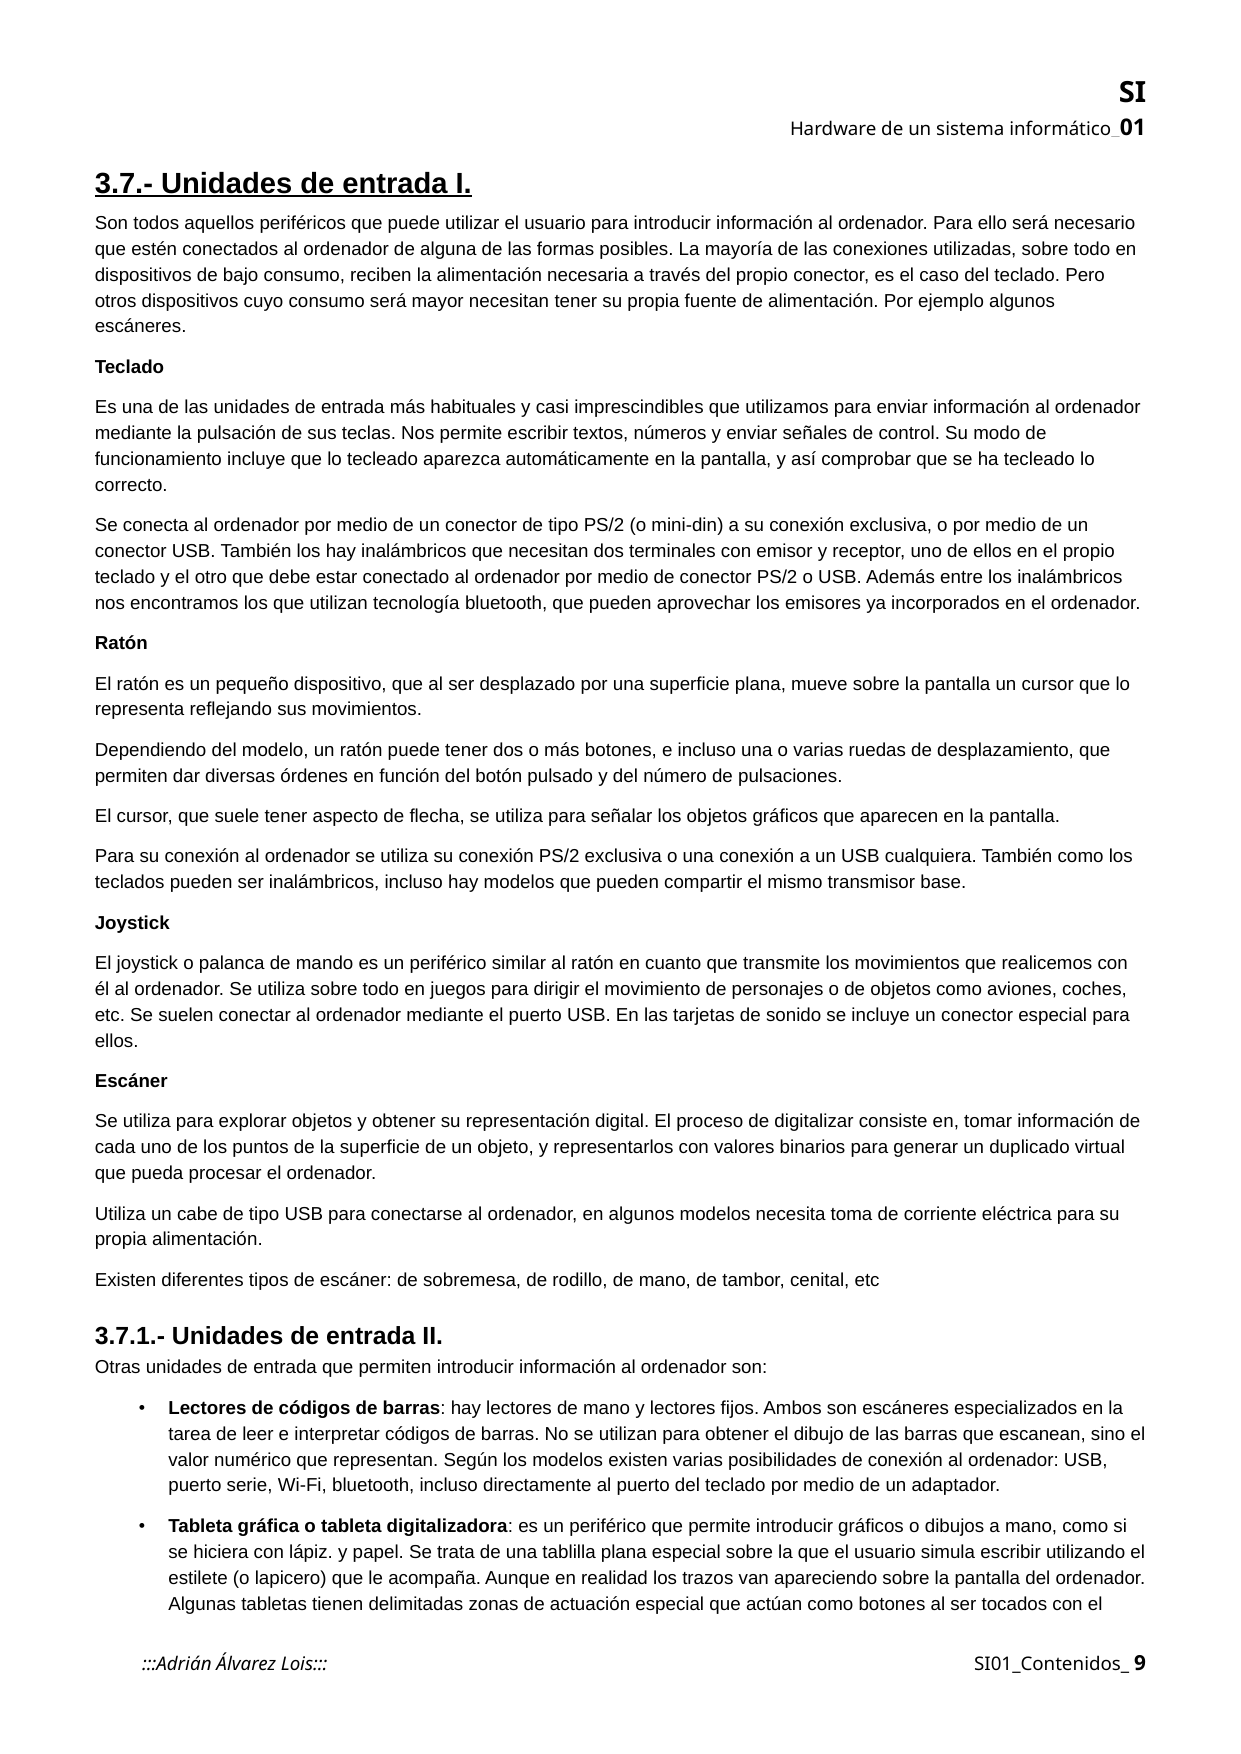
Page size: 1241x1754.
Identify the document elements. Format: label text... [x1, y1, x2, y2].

text Son todos aquellos periféricos que puede utilizar el usuario para introducir información al ordenador. Para ello será necesario que estén conectados al ordenador de alguna de las formas posibles. La mayoría de las conexiones utilizadas, sobre todo en dispositivos de bajo consumo, reciben la alimentación necesaria a través del propio conector, es el caso del teclado. Pero otros dispositivos cuyo consumo será mayor necesitan tener su propia fuente de alimentación. Por ejemplo algunos escáneres. [94, 212, 1146, 337]
text El ratón es un pequeño dispositivo, que al ser desplazado por una superficie plana, mueve sobre la pantalla un cursor que lo representa reflejando sus movimientos. [94, 672, 1146, 720]
text Se conecta al ordenador por medio de un conector de tipo PS/2 (o mini-din) a su conexión exclusiva, o por medio de un conector USB. También los hay inalámbricos que necesitan dos terminales con emisor y receptor, uno de ellos en el propio teclado y el otro que debe estar conectado al ordenador por medio de conector PS/2 o USB. Además entre los inalámbricos nos encontramos los que utilizan tecnología bluetooth, que pueden aprovechar los emisores ya incorporados en el ordenador. [94, 514, 1146, 613]
text Para su conexión al ordenador se utiliza su conexión PS/2 exclusiva o una conexión a un USB cualquiera. También como los teclados pueden ser inalámbricos, incluso hay modelos que pueden compartir el mismo transmisor base. [94, 845, 1146, 893]
text Escáner [94, 1070, 1146, 1091]
text Existen diferentes tipos de escáner: de sobremesa, de rodillo, de mano, de tambor, cenital, etc [94, 1268, 1146, 1290]
text El cursor, que suele tener aspecto de flecha, se utiliza para señalar los objetos gráficos que aparecen en la pantalla. [94, 805, 1146, 826]
text Utiliza un cabe de tipo USB para conectarse al ordenador, en algunos modelos necesita toma de corriente eléctrica para su propia alimentación. [94, 1202, 1146, 1250]
text Otras unidades de entrada que permiten introducir información al ordenador son: [94, 1356, 1146, 1378]
text El joystick o palanca de mando es un periférico similar al ratón en cuanto que transmite los movimientos que realicemos con él al ordenador. Se utiliza sobre todo en juegos para dirigir el movimiento de personajes o de objetos como aviones, coches, etc. Se suelen conectar al ordenador mediante el puerto USB. En las tarjetas de sonido se incluye un conector especial para ellos. [94, 952, 1146, 1051]
list Tableta gráfica o tableta digitalizadora: es un periférico que permite introducir gráficos o dibujos a mano, como si se hiciera con lápiz. y papel. Se trata de una tablilla plana especial sobre la que el usuario simula escribir utilizando el estilete (o lapicero) que le acompaña. Aunque en realidad los trazos van apareciendo sobre la pantalla del ordenador. Algunas tabletas tienen delimitadas zonas de actuación especial que actúan como botones al ser tocados con el [139, 1515, 1146, 1614]
subtitle 3.7.- Unidades de entrada I. [94, 166, 1146, 199]
list Lectores de códigos de barras: hay lectores de mano y lectores fijos. Ambos son escáneres especializados en la tarea de leer e interpretar códigos de barras. No se utilizan para obtener el dibujo de las barras que escanean, sino el valor numérico que representan. Según los modelos existen varias posibilidades de conexión al ordenador: USB, puerto serie, Wi-Fi, bluetooth, incluso directamente al puerto del teclado por medio de un adaptador. [139, 1397, 1146, 1496]
text Ratón [94, 632, 1146, 653]
text Es una de las unidades de entrada más habituales y casi imprescindibles que utilizamos para enviar información al ordenador mediante la pulsación de sus teclas. Nos permite escribir textos, números y enviar señales de control. Su modo de funcionamiento incluye que lo tecleado aparezca automáticamente en la pantalla, y así comprobar que se ha tecleado lo correcto. [94, 396, 1146, 495]
text Dependiendo del modelo, un ratón puede tener dos o más botones, e incluso una o varias ruedas de desplazamiento, que permiten dar diversas órdenes en función del botón pulsado y del número de pulsaciones. [94, 738, 1146, 786]
text Joystick [94, 911, 1146, 933]
text Teclado [94, 356, 1146, 377]
subtitle 3.7.1.- Unidades de entrada II. [94, 1321, 1146, 1350]
text Se utiliza para explorar objetos y obtener su representación digital. El proceso de digitalizar consiste en, tomar información de cada uno de los puntos de la superficie de un objeto, y representarlos con valores binarios para generar un duplicado virtual que pueda procesar el ordenador. [94, 1110, 1146, 1183]
